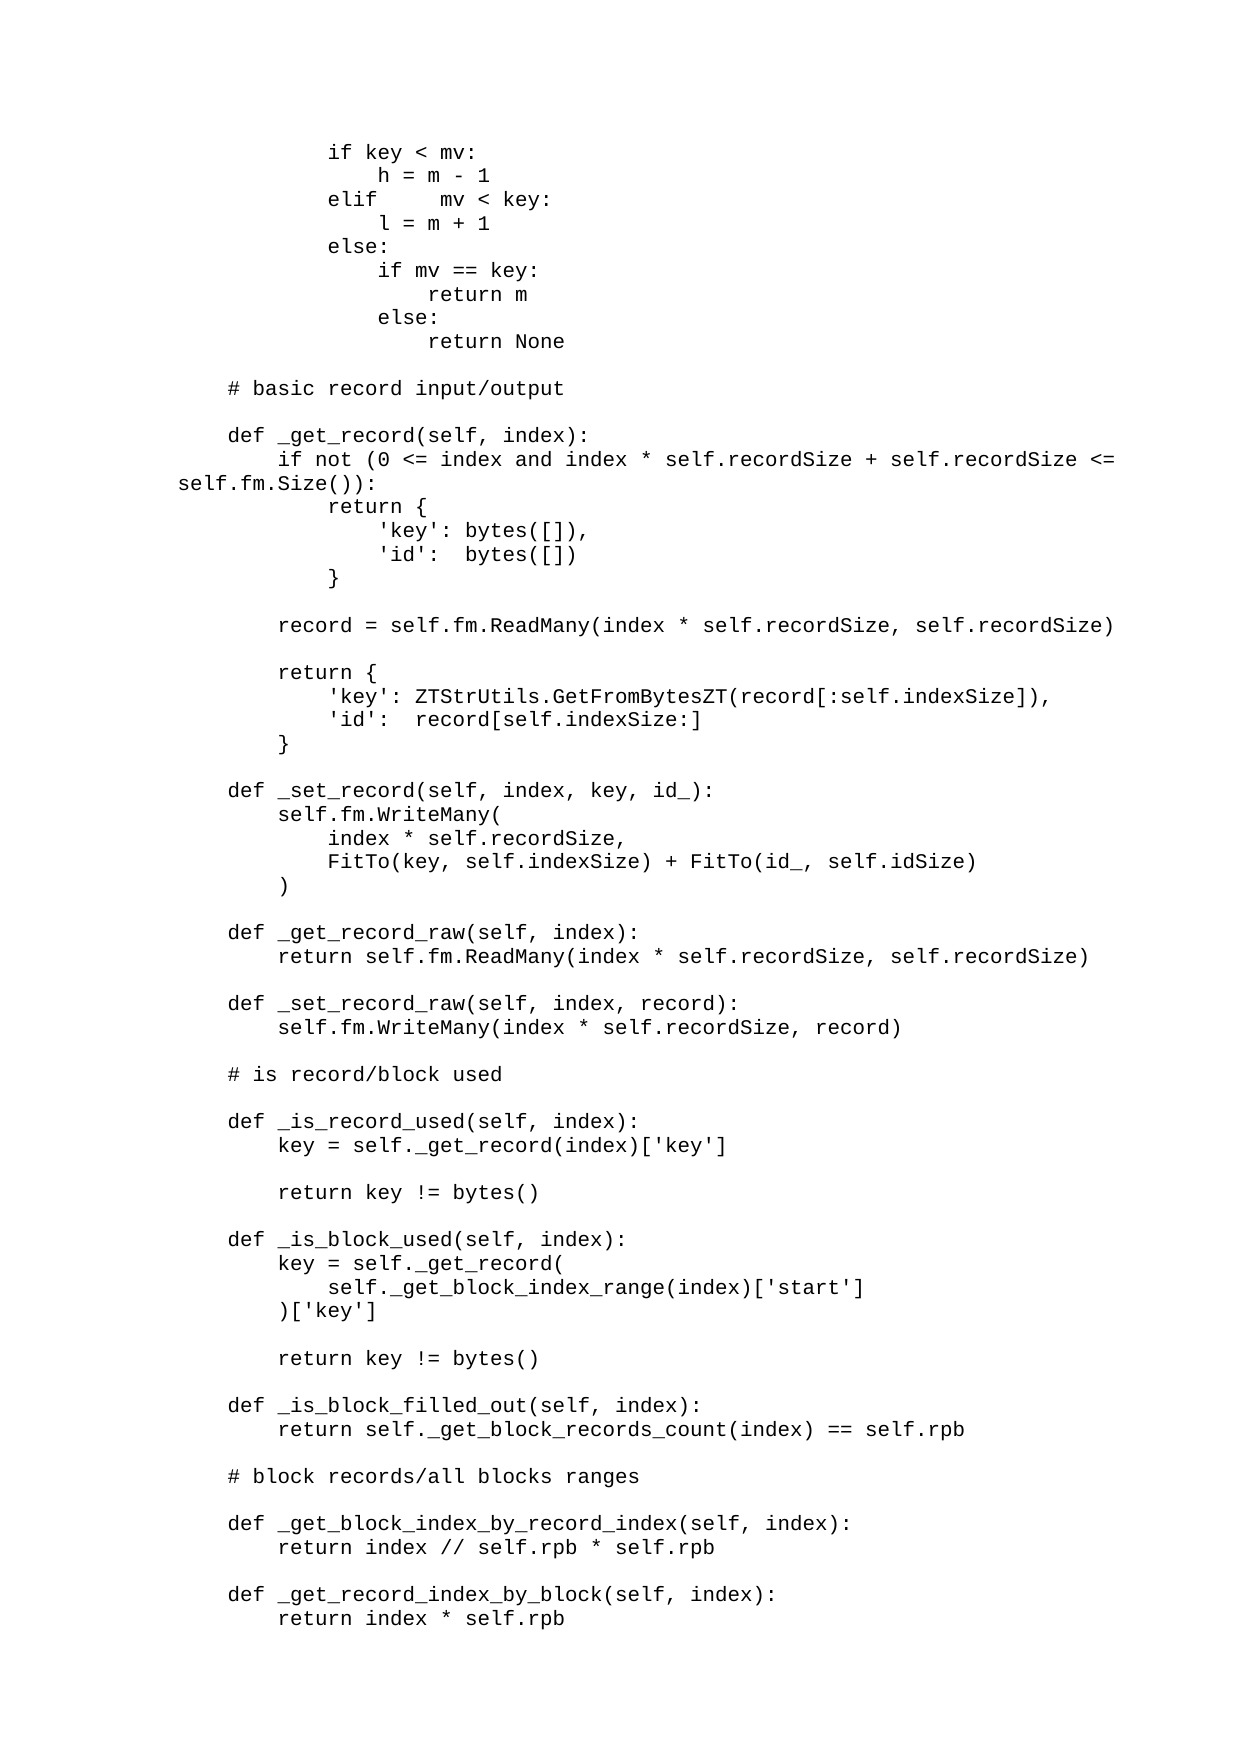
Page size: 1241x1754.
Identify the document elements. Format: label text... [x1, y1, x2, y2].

text 'id': bytes([]) [177, 544, 1152, 567]
text } [177, 567, 1152, 591]
text if key < mv: [177, 142, 1152, 165]
text return index // self.rpb * self.rpb [177, 1537, 1152, 1561]
text key = self._get_record( [177, 1253, 1152, 1277]
text 'id': record[self.indexSize:] [177, 709, 1152, 733]
text 'key': bytes([]), [177, 520, 1152, 544]
text l = m + 1 [177, 213, 1152, 236]
text self.fm.WriteMany( [177, 804, 1152, 827]
text return { [177, 496, 1152, 520]
text def _is_block_used(self, index): [177, 1229, 1152, 1253]
text def _set_record_raw(self, index, record): [177, 993, 1152, 1017]
text return index * self.rpb [177, 1608, 1152, 1631]
text # basic record input/output [177, 378, 1152, 402]
text record = self.fm.ReadMany(index * self.recordSize, self.recordSize) [177, 615, 1152, 638]
text self._get_block_index_range(index)['start'] [177, 1277, 1152, 1300]
text if mv == key: [177, 260, 1152, 284]
text # is record/block used [177, 1064, 1152, 1088]
text h = m - 1 [177, 165, 1152, 189]
text def _get_block_index_by_record_index(self, index): [177, 1513, 1152, 1537]
text } [177, 733, 1152, 757]
text return self._get_block_records_count(index) == self.rpb [177, 1419, 1152, 1442]
text return m [177, 284, 1152, 307]
text def _get_record_index_by_block(self, index): [177, 1584, 1152, 1608]
text )['key'] [177, 1300, 1152, 1324]
text 'key': ZTStrUtils.GetFromBytesZT(record[:self.indexSize]), [177, 686, 1152, 709]
text def _set_record(self, index, key, id_): [177, 780, 1152, 804]
text FitTo(key, self.indexSize) + FitTo(id_, self.idSize) [177, 851, 1152, 875]
text self.fm.WriteMany(index * self.recordSize, record) [177, 1017, 1152, 1040]
text # block records/all blocks ranges [177, 1466, 1152, 1489]
text return key != bytes() [177, 1348, 1152, 1371]
text return None [177, 331, 1152, 354]
text return self.fm.ReadMany(index * self.recordSize, self.recordSize) [177, 946, 1152, 969]
text if not (0 <= index and index * self.recordSize + self.recordSize <= self.fm.Size()): [177, 449, 1152, 496]
text ) [177, 875, 1152, 898]
text key = self._get_record(index)['key'] [177, 1135, 1152, 1158]
text def _is_block_filled_out(self, index): [177, 1395, 1152, 1419]
text return { [177, 662, 1152, 686]
text def _get_record(self, index): [177, 426, 1152, 449]
text elif mv < key: [177, 189, 1152, 213]
text def _is_record_used(self, index): [177, 1111, 1152, 1135]
text def _get_record_raw(self, index): [177, 922, 1152, 946]
text index * self.recordSize, [177, 827, 1152, 851]
text else: [177, 236, 1152, 260]
text else: [177, 307, 1152, 331]
text return key != bytes() [177, 1182, 1152, 1206]
